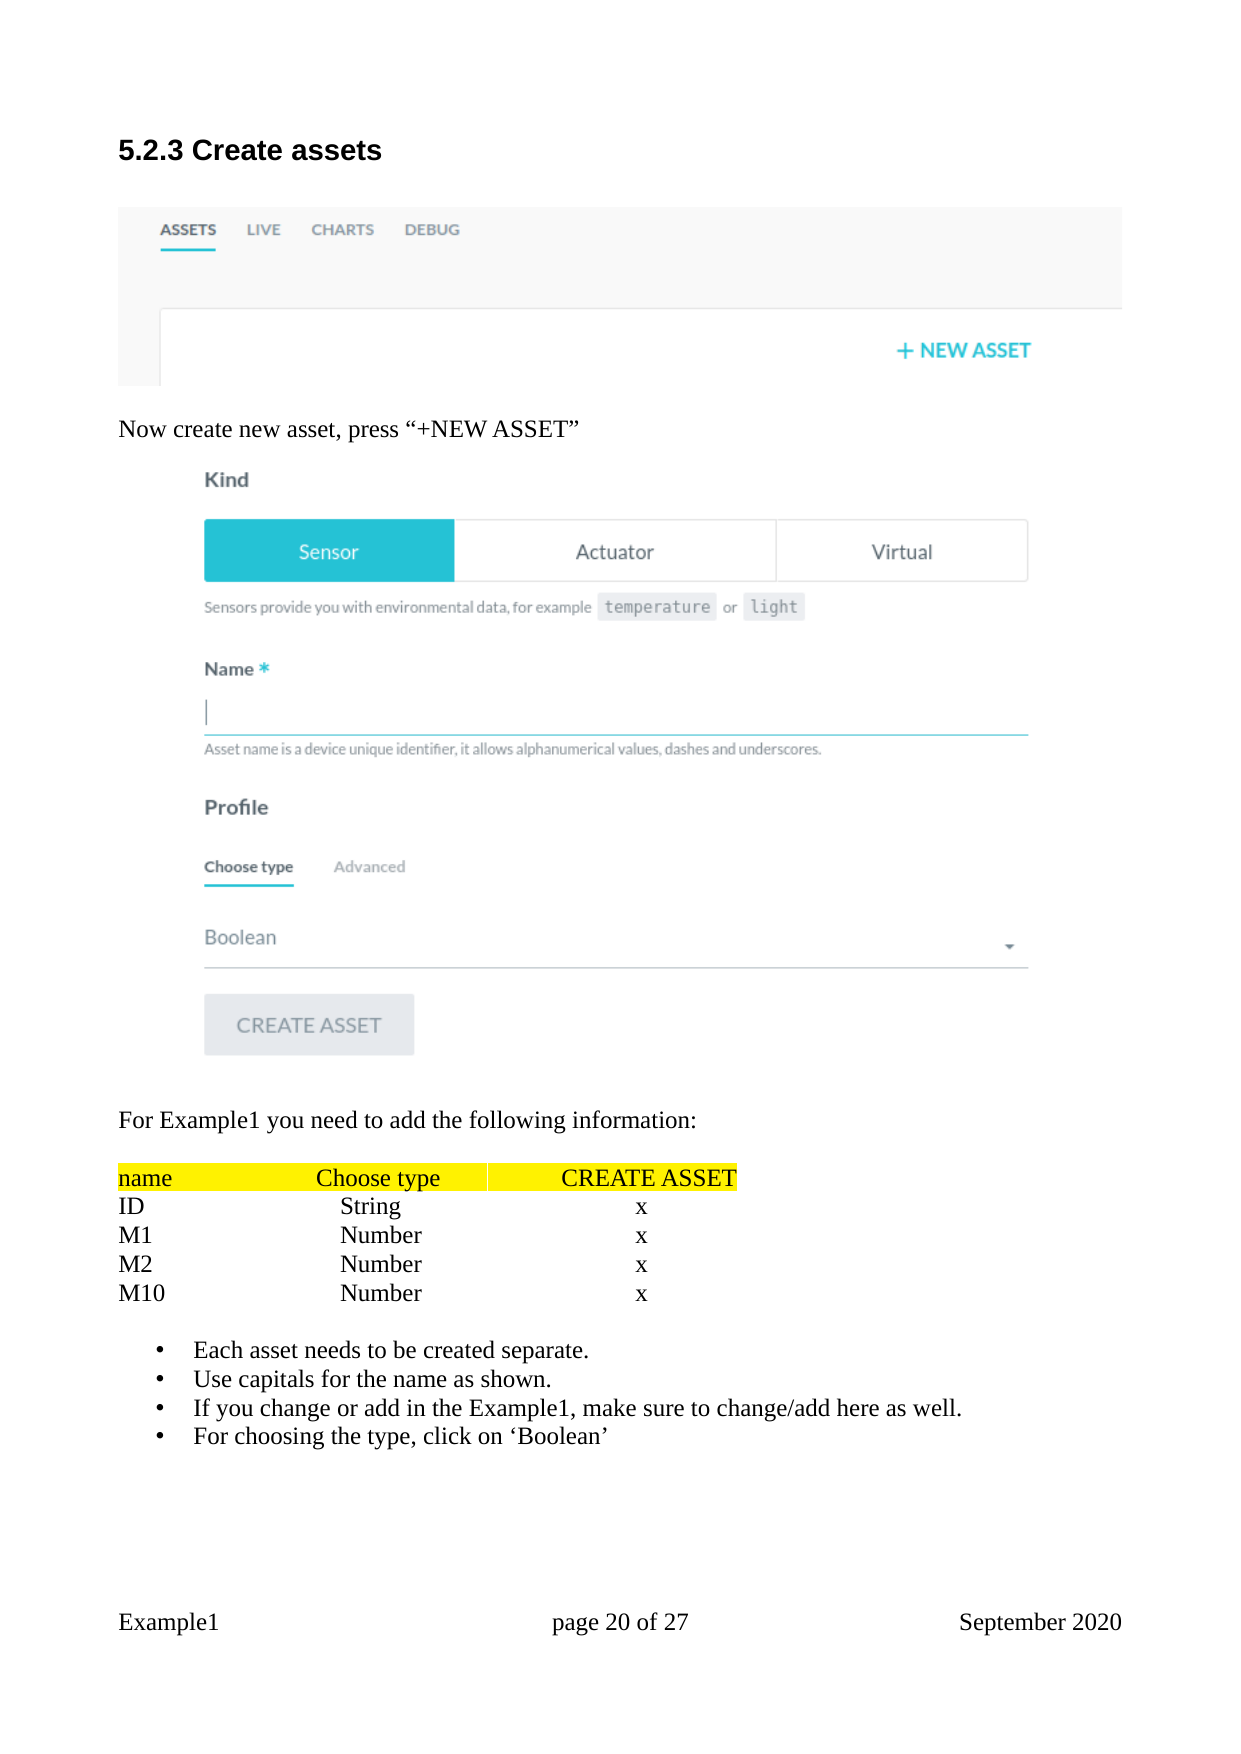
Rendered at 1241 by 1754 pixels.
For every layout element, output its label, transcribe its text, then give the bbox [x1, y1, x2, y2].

picture [118, 207, 1123, 386]
list Each asset needs to be created separate. [156, 1335, 1122, 1364]
text M1 Number x [118, 1220, 1122, 1249]
text name Choose type CREATE ASSET [118, 1163, 1122, 1191]
text ID String x [118, 1191, 1122, 1220]
subtitle 5.2.3 Create assets [118, 133, 1122, 166]
list For choosing the type, click on ‘Boolean’ [156, 1421, 1122, 1450]
text For Example1 you need to add the following information: [118, 1105, 1122, 1134]
list Use capitals for the name as shown. [156, 1364, 1122, 1393]
picture [171, 443, 1069, 1077]
list If you change or add in the Example1, make sure to change/add here as well. [156, 1393, 1122, 1421]
text Now create new asset, press “+NEW ASSET” [118, 414, 1122, 443]
text M10 Number x [118, 1278, 1122, 1306]
text M2 Number x [118, 1249, 1122, 1278]
